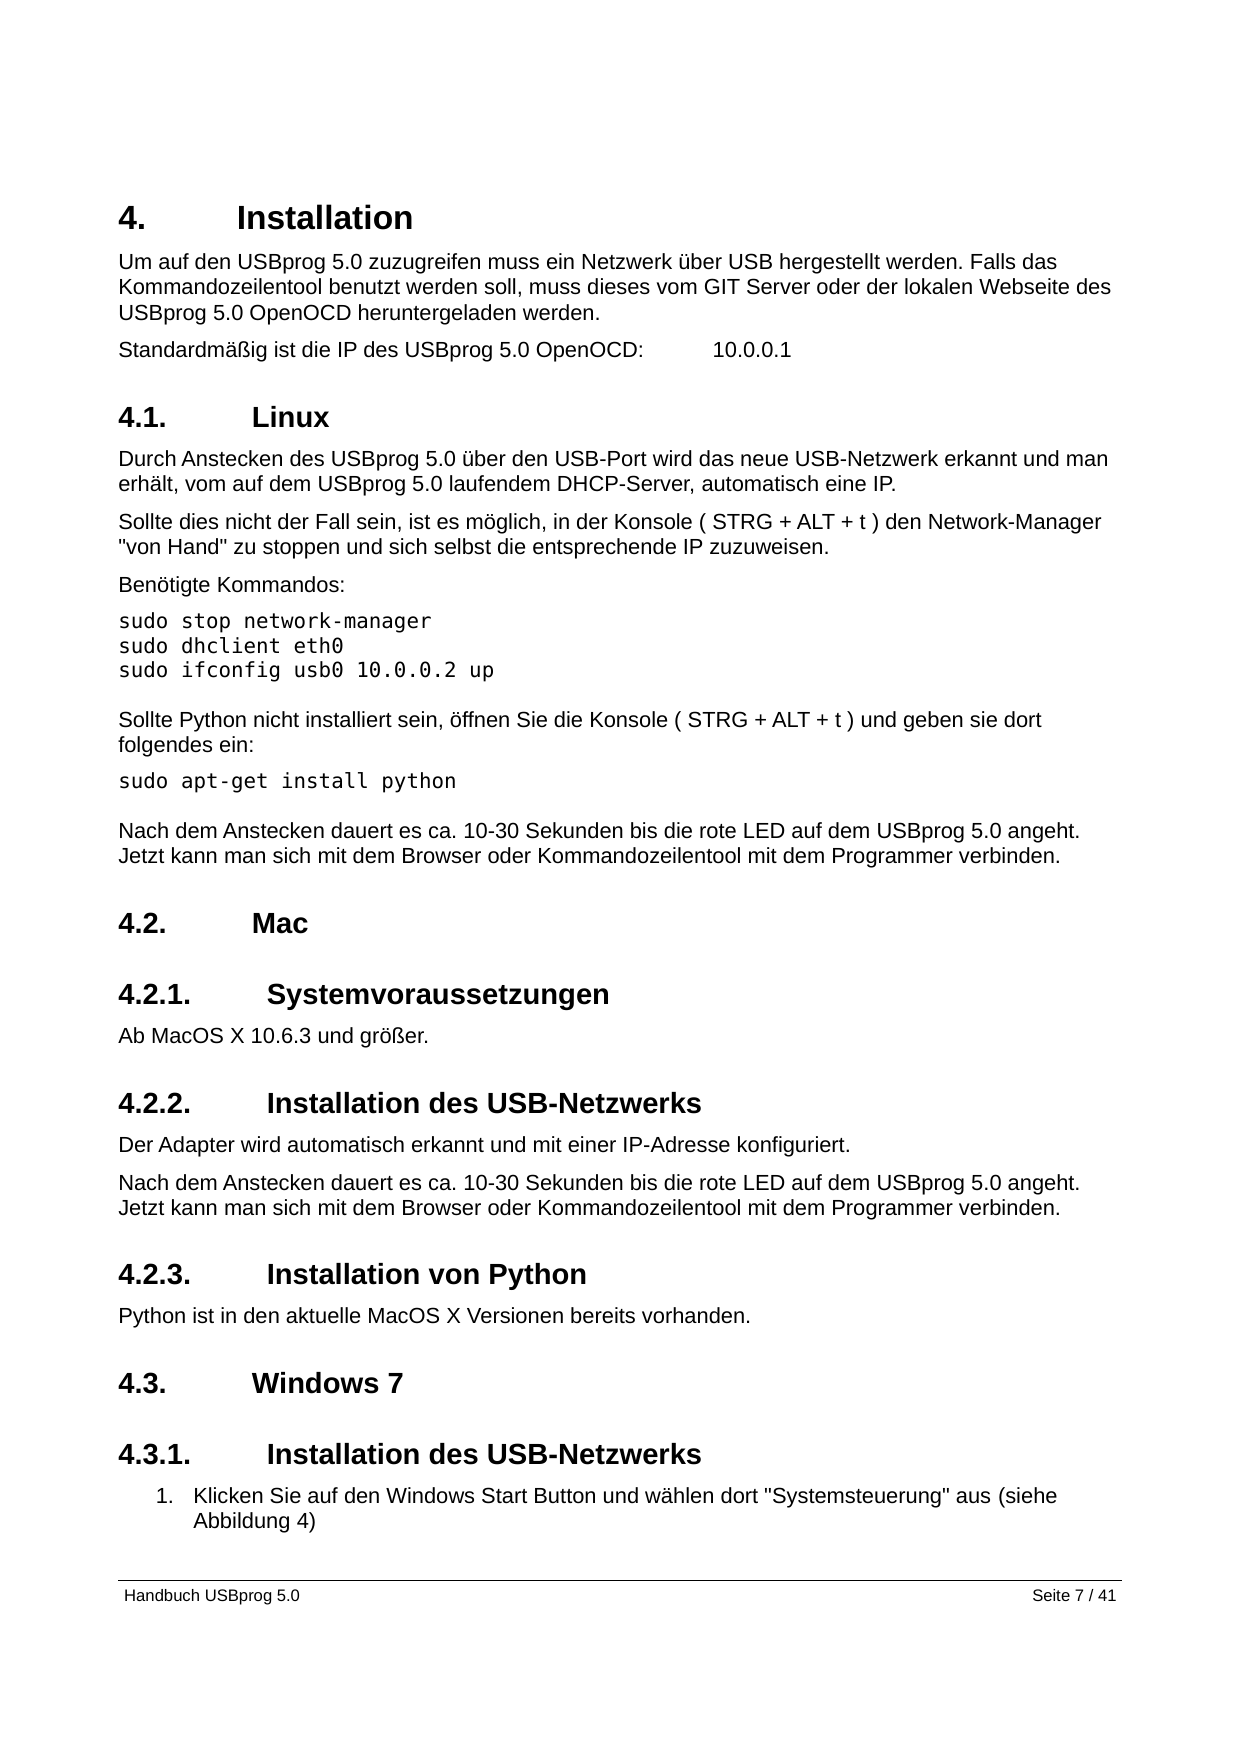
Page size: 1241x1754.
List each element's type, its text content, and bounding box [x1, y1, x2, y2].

list Klicken Sie auf den Windows Start Button und wählen dort "Systemsteuerung" aus (siehe Abbildung 4) [156, 1483, 1122, 1533]
subtitle Mac [118, 906, 1122, 939]
subtitle Installation [118, 198, 1122, 236]
text Python ist in den aktuelle MacOS X Versionen bereits vorhanden. [118, 1303, 1122, 1328]
text Nach dem Anstecken dauert es ca. 10-30 Sekunden bis die rote LED auf dem USBprog 5.0 angeht. Jetzt kann man sich mit dem Browser oder Kommandozeilentool mit dem Programmer verbinden. [118, 1169, 1122, 1220]
text Durch Anstecken des USBprog 5.0 über den USB-Port wird das neue USB-Netzwerk erkannt und man erhält, vom auf dem USBprog 5.0 laufendem DHCP-Server, automatisch eine IP. [118, 446, 1122, 496]
text Standardmäßig ist die IP des USBprog 5.0 OpenOCD: 10.0.0.1 [118, 337, 1122, 362]
text sudo ifconfig usb0 10.0.0.2 up [118, 658, 1122, 682]
text sudo dhclient eth0 [118, 634, 1122, 658]
text Sollte Python nicht installiert sein, öffnen Sie die Konsole ( STRG + ALT + t ) und geben sie dort folgendes ein: [118, 706, 1122, 757]
subtitle Systemvoraussetzungen [118, 977, 1122, 1010]
text Um auf den USBprog 5.0 zuzugreifen muss ein Netzwerk über USB hergestellt werden. Falls das Kommandozeilentool benutzt werden soll, muss dieses vom GIT Server oder der lokalen Webseite des USBprog 5.0 OpenOCD heruntergeladen werden. [118, 249, 1122, 324]
subtitle Installation von Python [118, 1257, 1122, 1291]
subtitle Windows 7 [118, 1366, 1122, 1399]
text Ab MacOS X 10.6.3 und größer. [118, 1023, 1122, 1048]
text Nach dem Anstecken dauert es ca. 10-30 Sekunden bis die rote LED auf dem USBprog 5.0 angeht. Jetzt kann man sich mit dem Browser oder Kommandozeilentool mit dem Programmer verbinden. [118, 818, 1122, 868]
subtitle Linux [118, 400, 1122, 433]
text sudo stop network-manager [118, 609, 1122, 634]
text Sollte dies nicht der Fall sein, ist es möglich, in der Konsole ( STRG + ALT + t ) den Network-Manager "von Hand" zu stoppen und sich selbst die entsprechende IP zuzuweisen. [118, 509, 1122, 559]
text Der Adapter wird automatisch erkannt und mit einer IP-Adresse konfiguriert. [118, 1132, 1122, 1157]
text Benötigte Kommandos: [118, 572, 1122, 597]
subtitle Installation des USB-Netzwerks [118, 1437, 1122, 1471]
text sudo apt-get install python [118, 769, 1122, 794]
subtitle Installation des USB-Netzwerks [118, 1086, 1122, 1119]
